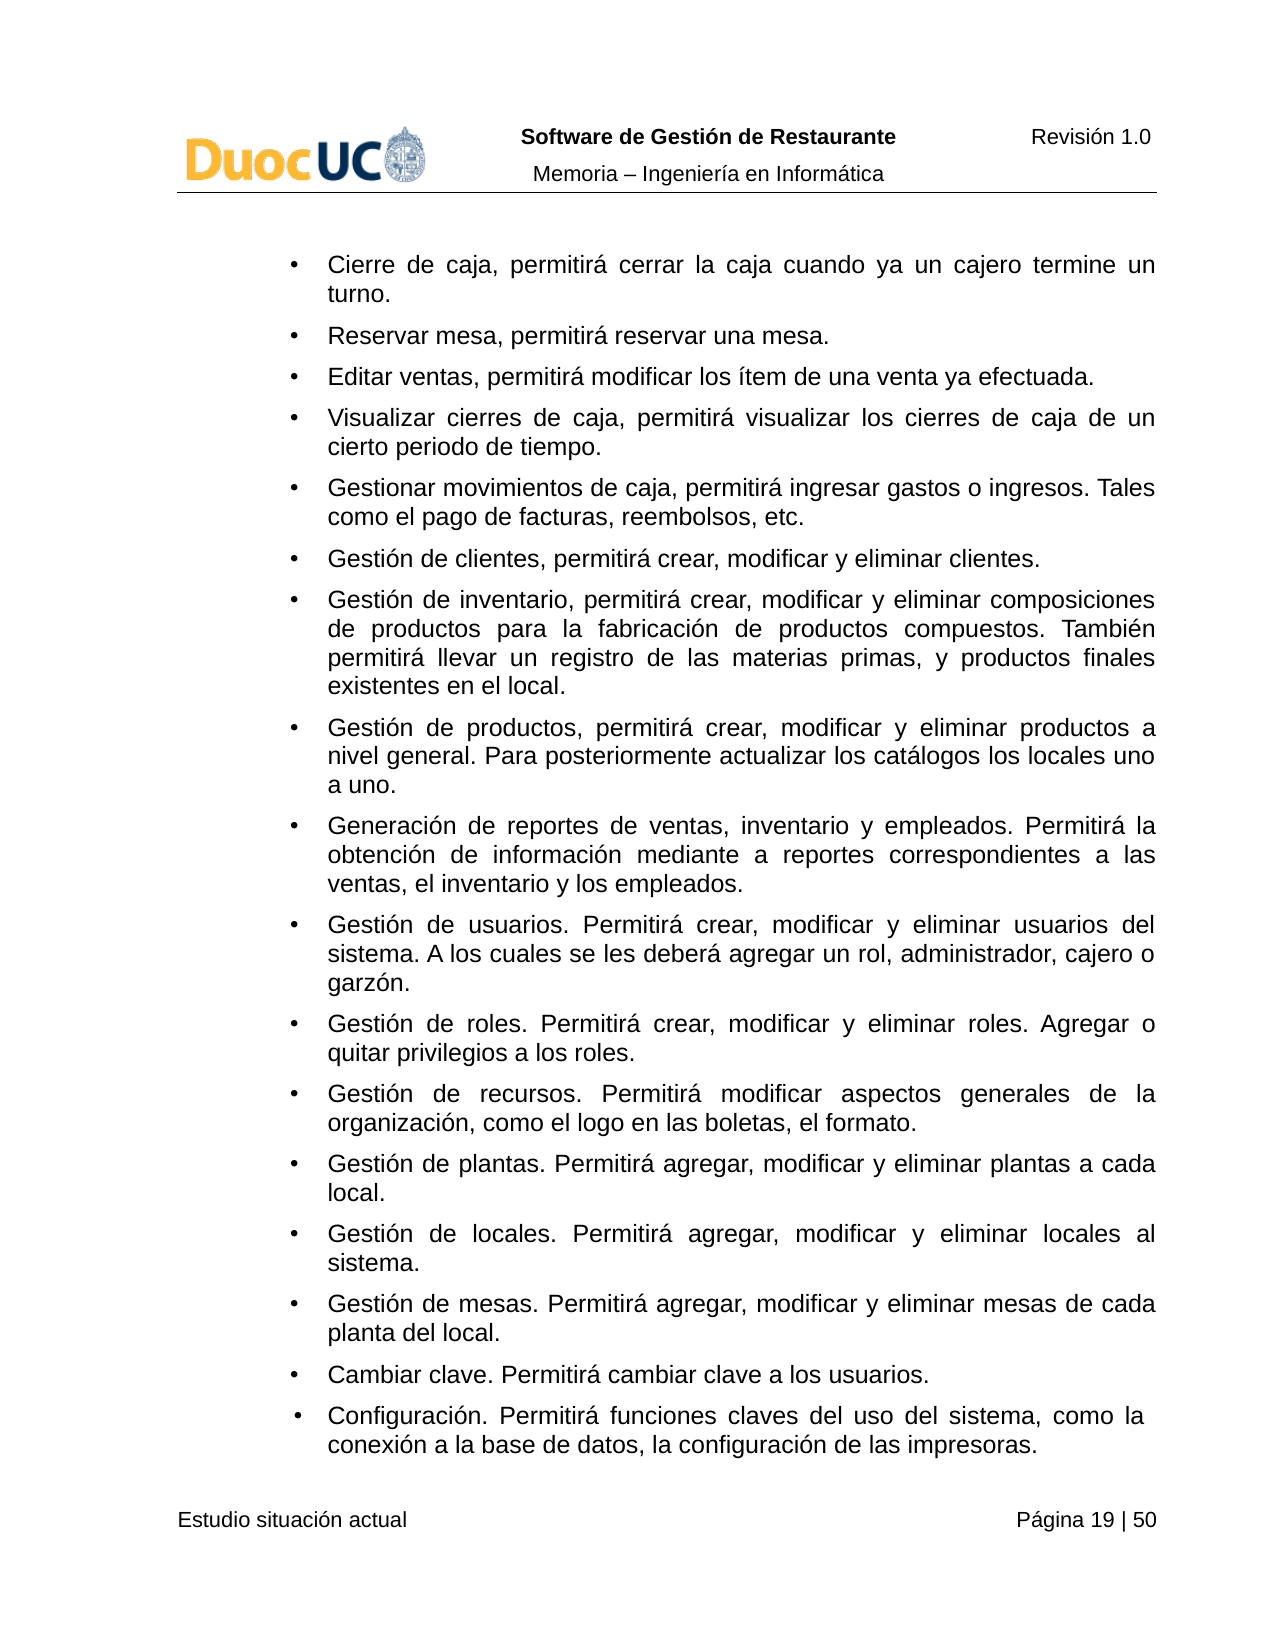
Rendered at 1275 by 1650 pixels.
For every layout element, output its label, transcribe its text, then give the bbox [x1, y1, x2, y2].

list Configuración. Permitirá funciones claves del uso del sistema, como la conexión a la base de datos, la configuración de las impresoras. [294, 1401, 1157, 1458]
list Cambiar clave. Permitirá cambiar clave a los usuarios. [290, 1359, 1157, 1388]
list Editar ventas, permitirá modificar los ítem de una venta ya efectuada. [290, 362, 1157, 391]
list Gestión de recursos. Permitirá modificar aspectos generales de la organización, como el logo en las boletas, el formato. [290, 1079, 1157, 1137]
list Gestión de mesas. Permitirá agregar, modificar y eliminar mesas de cada planta del local. [290, 1289, 1157, 1347]
list Gestión de plantas. Permitirá agregar, modificar y eliminar plantas a cada local. [290, 1149, 1157, 1207]
list Gestión de locales. Permitirá agregar, modificar y eliminar locales al sistema. [290, 1219, 1157, 1277]
list Gestión de clientes, permitirá crear, modificar y eliminar clientes. [290, 543, 1157, 572]
list Cierre de caja, permitirá cerrar la caja cuando ya un cajero termine un turno. [290, 251, 1157, 308]
list Gestión de roles. Permitirá crear, modificar y eliminar roles. Agregar o quitar privilegios a los roles. [290, 1009, 1157, 1067]
picture [182, 123, 426, 187]
list Gestión de usuarios. Permitirá crear, modificar y eliminar usuarios del sistema. A los cuales se les deberá agregar un rol, administrador, cajero o garzón. [290, 910, 1157, 997]
list Gestionar movimientos de caja, permitirá ingresar gastos o ingresos. Tales como el pago de facturas, reembolsos, etc. [290, 473, 1157, 531]
list Reservar mesa, permitirá reservar una mesa. [290, 321, 1157, 349]
list Generación de reportes de ventas, inventario y empleados. Permitirá la obtención de información mediante a reportes correspondientes a las ventas, el inventario y los empleados. [290, 811, 1157, 898]
list Gestión de inventario, permitirá crear, modificar y eliminar composiciones de productos para la fabricación de productos compuestos. También permitirá llevar un registro de las materias primas, y productos finales existentes en el local. [290, 585, 1157, 700]
list Visualizar cierres de caja, permitirá visualizar los cierres de caja de un cierto periodo de tiempo. [290, 403, 1157, 461]
list Gestión de productos, permitirá crear, modificar y eliminar productos a nivel general. Para posteriormente actualizar los catálogos los locales uno a uno. [290, 712, 1157, 799]
